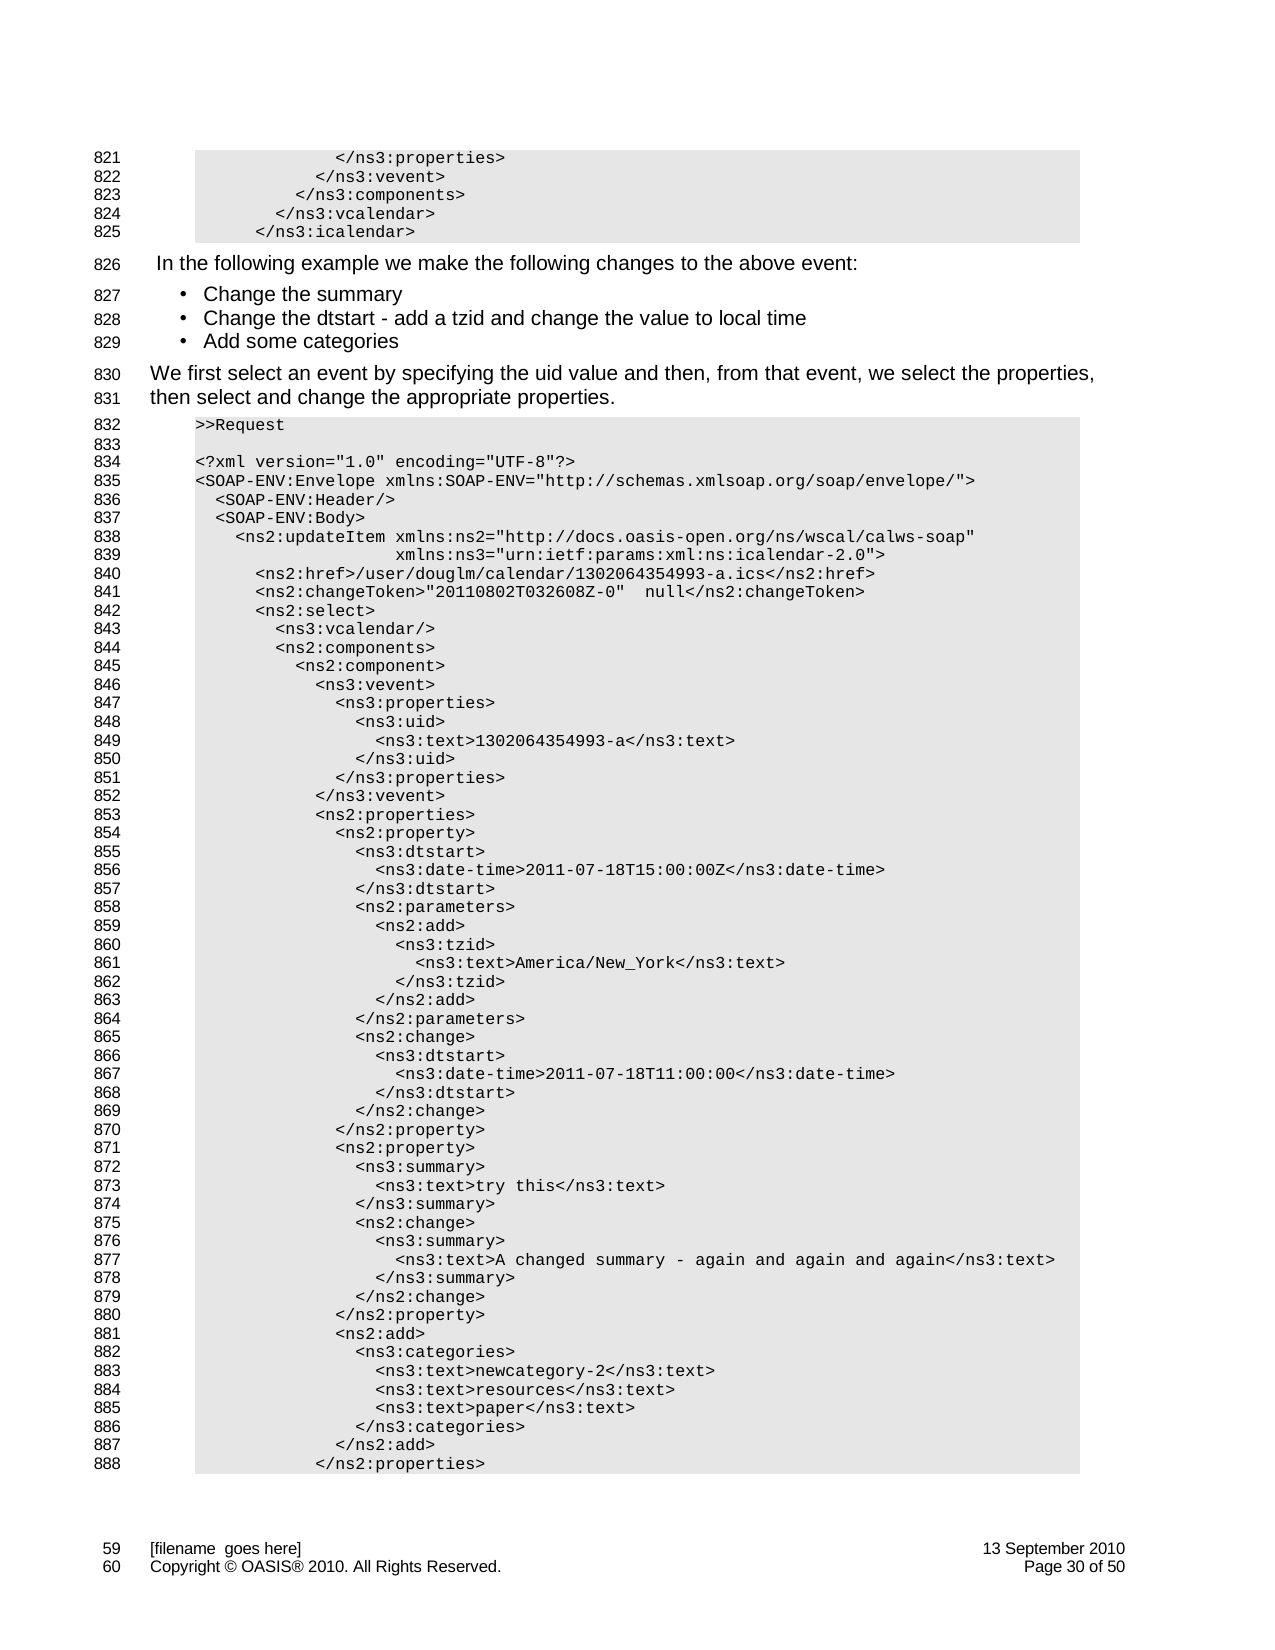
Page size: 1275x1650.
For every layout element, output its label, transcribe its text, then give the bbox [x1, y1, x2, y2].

text <ns3:tzid> [195, 936, 1080, 955]
text </ns3:categories> [195, 1418, 1080, 1437]
text <ns3:summary> [195, 1159, 1080, 1177]
text xmlns:ns3="urn:ietf:params:xml:ns:icalendar-2.0"> [195, 547, 1080, 566]
text </ns3:properties> [195, 769, 1080, 788]
text <ns3:text>try this</ns3:text> [195, 1177, 1080, 1196]
list Change the dtstart - add a tzid and change the value to local time [150, 306, 1125, 330]
text <ns3:text>resources</ns3:text> [195, 1381, 1080, 1400]
text We first select an event by specifying the uid value and then, from that event, we select the properties, then select and change the appropriate properties. [150, 362, 1125, 409]
text </ns3:properties> [195, 150, 1080, 168]
text <ns2:component> [195, 658, 1080, 677]
text <ns2:change> [195, 1029, 1080, 1048]
text <ns2:updateItem xmlns:ns2="http://docs.oasis-open.org/ns/wscal/calws-soap" [195, 528, 1080, 547]
list Add some categories [150, 330, 1125, 353]
text <SOAP-ENV:Body> [195, 510, 1080, 528]
text <ns2:property> [195, 825, 1080, 844]
text <ns3:uid> [195, 714, 1080, 732]
text <ns2:href>/user/douglm/calendar/1302064354993-a.ics</ns2:href> [195, 566, 1080, 584]
text </ns3:components> [195, 187, 1080, 206]
text <ns3:dtstart> [195, 1048, 1080, 1066]
text <ns2:add> [195, 918, 1080, 936]
text <ns3:text>A changed summary - again and again and again</ns3:text> [195, 1252, 1080, 1270]
text </ns2:parameters> [195, 1011, 1080, 1029]
text </ns3:vevent> [195, 788, 1080, 807]
text </ns3:vevent> [195, 168, 1080, 187]
text </ns2:add> [195, 1437, 1080, 1456]
text <ns2:change> [195, 1214, 1080, 1233]
text </ns3:tzid> [195, 973, 1080, 992]
text <ns3:text>1302064354993-a</ns3:text> [195, 732, 1080, 751]
text <ns3:summary> [195, 1233, 1080, 1252]
text </ns2:add> [195, 992, 1080, 1011]
text <ns3:text>newcategory-2</ns3:text> [195, 1363, 1080, 1381]
text </ns3:dtstart> [195, 881, 1080, 899]
text </ns2:change> [195, 1103, 1080, 1122]
text <ns2:parameters> [195, 899, 1080, 918]
text </ns3:vcalendar> [195, 206, 1080, 224]
text <ns2:properties> [195, 807, 1080, 825]
text <ns3:vevent> [195, 677, 1080, 695]
text </ns3:summary> [195, 1270, 1080, 1289]
text </ns2:change> [195, 1289, 1080, 1307]
text <ns3:categories> [195, 1344, 1080, 1363]
text <ns2:add> [195, 1326, 1080, 1344]
text </ns3:dtstart> [195, 1085, 1080, 1103]
text <ns3:dtstart> [195, 844, 1080, 862]
text In the following example we make the following changes to the above event: [150, 251, 1125, 274]
text <SOAP-ENV:Envelope xmlns:SOAP-ENV="http://schemas.xmlsoap.org/soap/envelope/"> [195, 473, 1080, 491]
text <ns2:changeToken>"20110802T032608Z-0" null</ns2:changeToken> [195, 584, 1080, 603]
text </ns2:properties> [195, 1456, 1080, 1474]
text >>Request [195, 417, 1080, 436]
text </ns2:property> [195, 1122, 1080, 1140]
text <ns3:text>America/New_York</ns3:text> [195, 955, 1080, 973]
list Change the summary [150, 283, 1125, 306]
text <ns2:select> [195, 603, 1080, 621]
text <ns3:properties> [195, 695, 1080, 714]
text </ns2:property> [195, 1307, 1080, 1326]
text </ns3:summary> [195, 1196, 1080, 1214]
text <ns3:date-time>2011-07-18T11:00:00</ns3:date-time> [195, 1066, 1080, 1085]
text <ns3:date-time>2011-07-18T15:00:00Z</ns3:date-time> [195, 862, 1080, 881]
text <ns2:components> [195, 640, 1080, 658]
text <SOAP-ENV:Header/> [195, 491, 1080, 510]
text <ns3:vcalendar/> [195, 621, 1080, 640]
text <?xml version="1.0" encoding="UTF-8"?> [195, 454, 1080, 473]
text <ns3:text>paper</ns3:text> [195, 1400, 1080, 1418]
text <ns2:property> [195, 1140, 1080, 1159]
text </ns3:icalendar> [195, 224, 1080, 243]
text </ns3:uid> [195, 751, 1080, 769]
